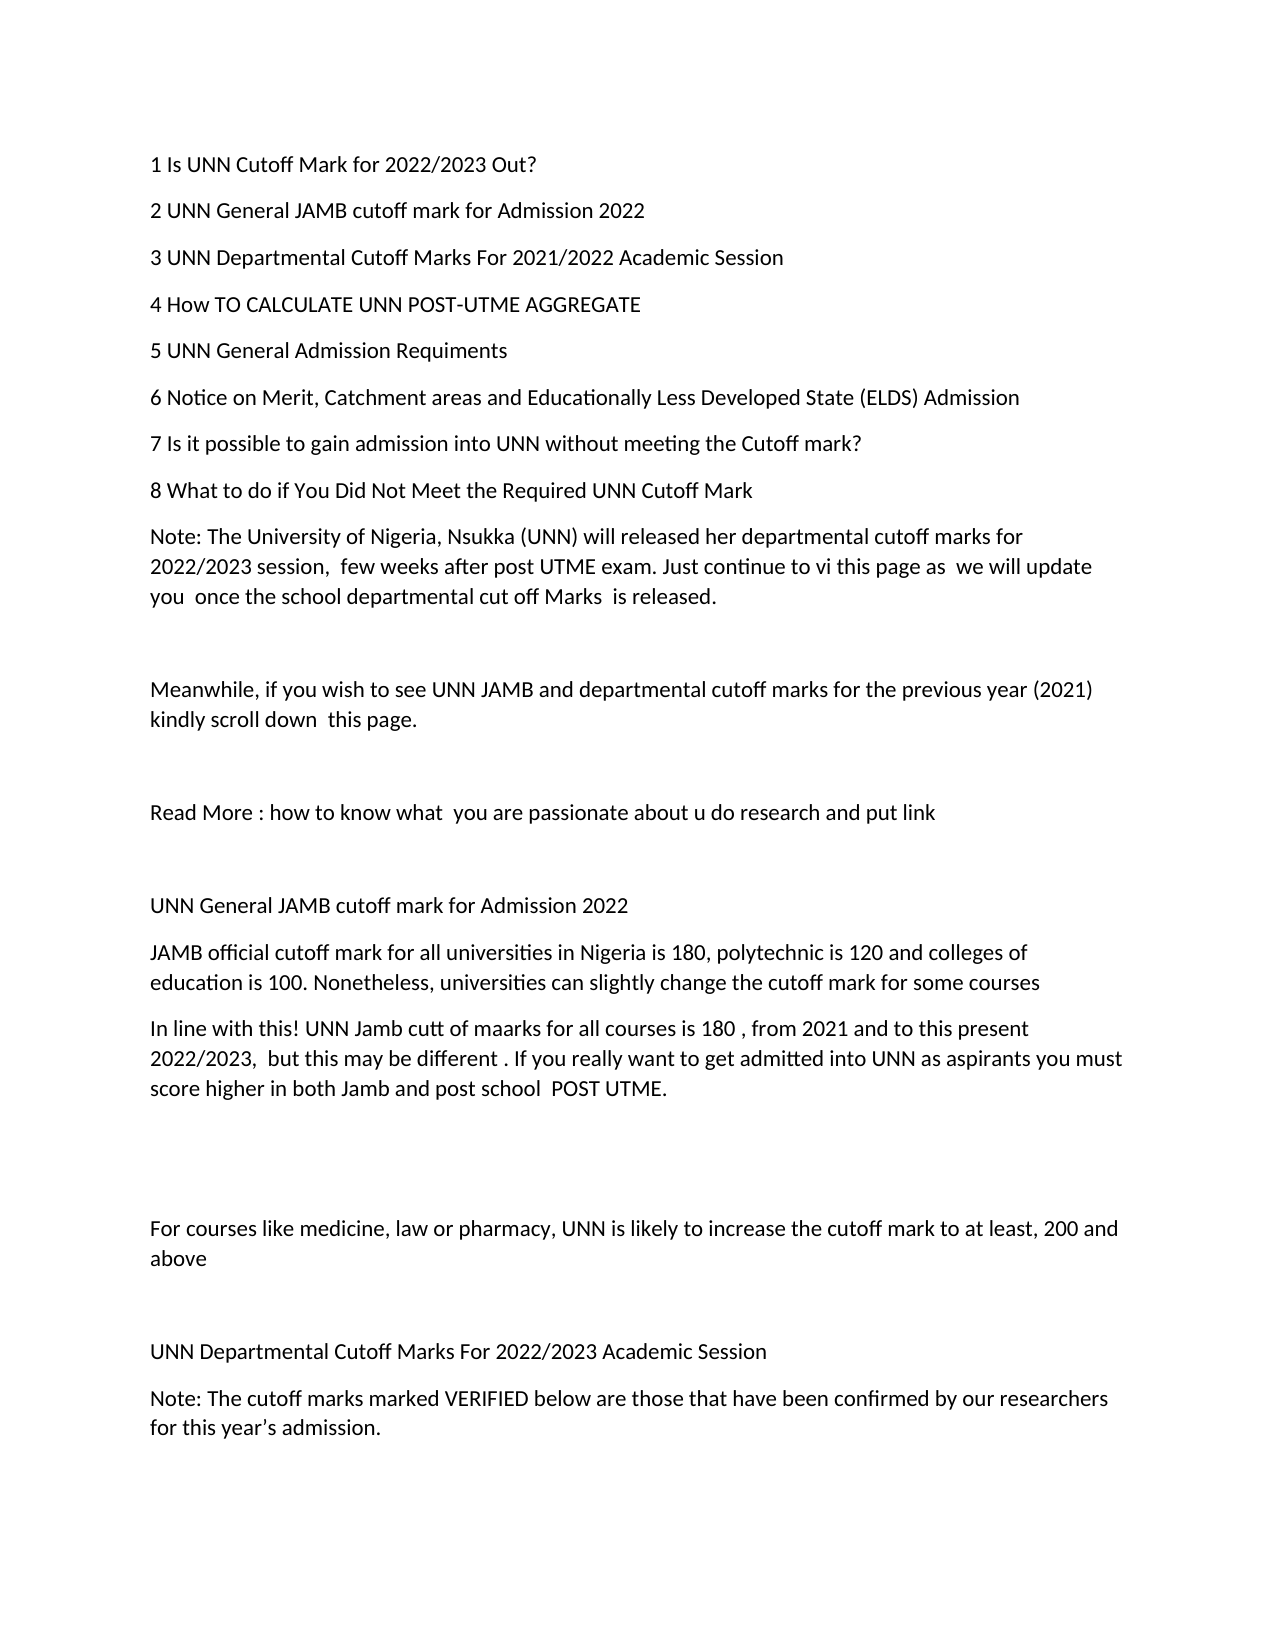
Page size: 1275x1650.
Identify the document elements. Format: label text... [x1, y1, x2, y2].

text For courses like medicine, law or pharmacy, UNN is likely to increase the cutoff mark to at least, 200 and above [150, 1214, 1125, 1272]
text 6 Notice on Merit, Catchment areas and Educationally Less Developed State (ELDS) Admission [150, 383, 1125, 411]
text In line with this! UNN Jamb cutt of maarks for all courses is 180 , from 2021 and to this present 2022/2023, but this may be different . If you really want to get admitted into UNN as aspirants you must score higher in both Jamb and post school POST UTME. [150, 1014, 1125, 1102]
text 5 UNN General Admission Requiments [150, 336, 1125, 364]
text JAMB official cutoff mark for all universities in Nigeria is 180, polytechnic is 120 and colleges of education is 100. Nonetheless, universities can slightly change the cutoff mark for some courses [150, 938, 1125, 996]
text 8 What to do if You Did Not Meet the Required UNN Cutoff Mark [150, 476, 1125, 504]
text Meanwhile, if you wish to see UNN JAMB and departmental cutoff marks for the previous year (2021) kindly scroll down this page. [150, 675, 1125, 733]
text UNN Departmental Cutoff Marks For 2022/2023 Academic Session [150, 1337, 1125, 1365]
text UNN General JAMB cutoff mark for Admission 2022 [150, 892, 1125, 919]
text Note: The cutoff marks marked VERIFIED below are those that have been confirmed by our researchers for this year’s admission. [150, 1384, 1125, 1442]
text 2 UNN General JAMB cutoff mark for Admission 2022 [150, 197, 1125, 224]
text Note: The University of Nigeria, Nsukka (UNN) will released her departmental cutoff marks for 2022/2023 session, few weeks after post UTME exam. Just continue to vi this page as we will update you once the school departmental cut off Marks is released. [150, 522, 1125, 610]
text 7 Is it possible to gain admission into UNN without meeting the Cutoff mark? [150, 429, 1125, 457]
text Read More : how to know what you are passionate about u do research and put link [150, 798, 1125, 826]
text 1 Is UNN Cutoff Mark for 2022/2023 Out? [150, 150, 1125, 178]
text 3 UNN Departmental Cutoff Marks For 2021/2022 Academic Session [150, 243, 1125, 271]
text 4 How TO CALCULATE UNN POST-UTME AGGREGATE [150, 290, 1125, 318]
